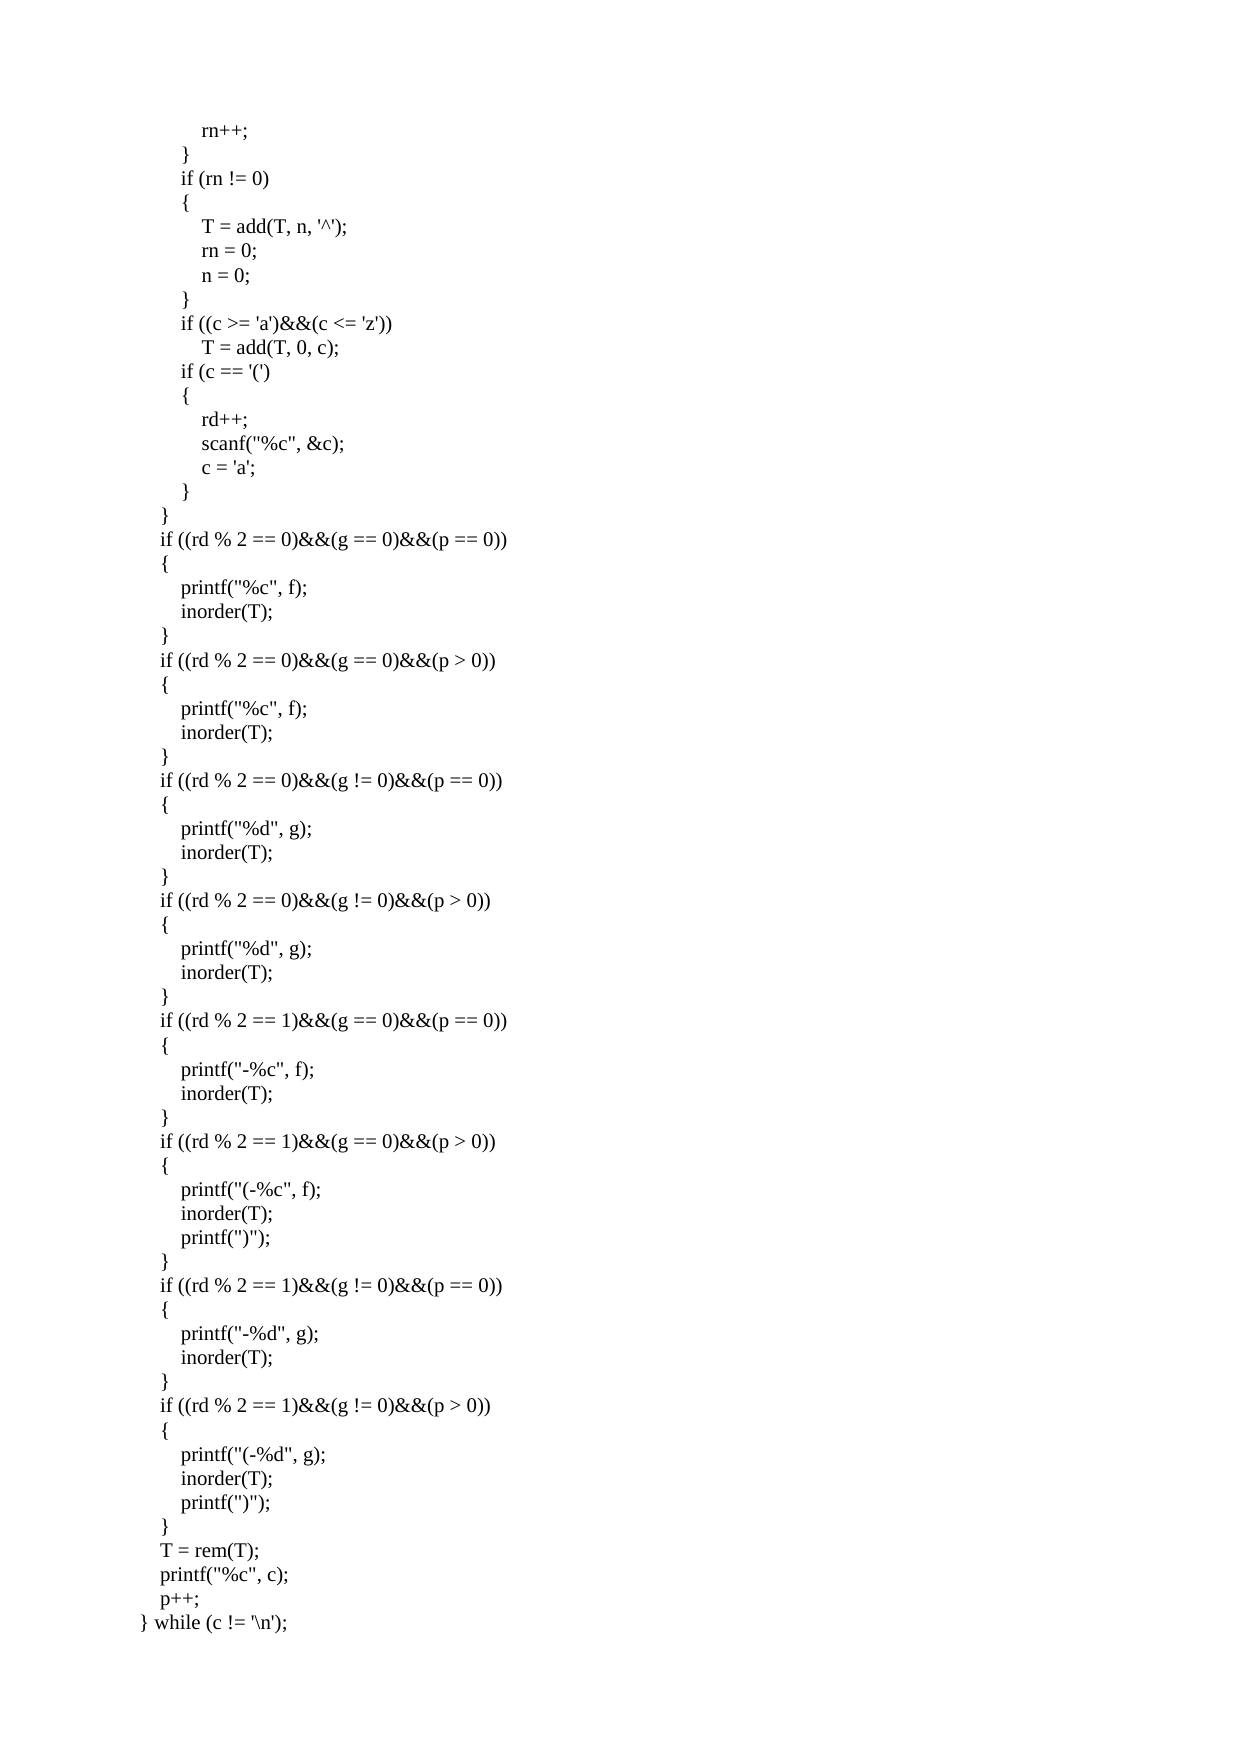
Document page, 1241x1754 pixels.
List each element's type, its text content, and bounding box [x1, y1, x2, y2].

text { [118, 551, 1122, 575]
text { [118, 1417, 1122, 1442]
text if ((rd % 2 == 0)&&(g != 0)&&(p > 0)) [118, 888, 1122, 912]
text rn++; [118, 118, 1122, 142]
text } while (c != '\n'); [118, 1610, 1122, 1634]
text inorder(T); [118, 1466, 1122, 1490]
text { [118, 792, 1122, 816]
text } [118, 1105, 1122, 1129]
text } [118, 864, 1122, 888]
text } [118, 1369, 1122, 1393]
text printf(")"); [118, 1225, 1122, 1249]
text inorder(T); [118, 720, 1122, 744]
text T = add(T, 0, c); [118, 335, 1122, 359]
text if ((rd % 2 == 1)&&(g == 0)&&(p == 0)) [118, 1008, 1122, 1032]
text printf("(-%c", f); [118, 1177, 1122, 1201]
text printf(")"); [118, 1490, 1122, 1514]
text inorder(T); [118, 1081, 1122, 1105]
text { [118, 1297, 1122, 1321]
text T = add(T, n, '^'); [118, 214, 1122, 238]
text printf("%c", f); [118, 696, 1122, 720]
text if ((rd % 2 == 1)&&(g != 0)&&(p == 0)) [118, 1273, 1122, 1297]
text if ((rd % 2 == 0)&&(g != 0)&&(p == 0)) [118, 768, 1122, 792]
text if ((rd % 2 == 1)&&(g != 0)&&(p > 0)) [118, 1393, 1122, 1417]
text } [118, 744, 1122, 768]
text inorder(T); [118, 840, 1122, 864]
text inorder(T); [118, 1345, 1122, 1369]
text c = 'a'; [118, 455, 1122, 479]
text n = 0; [118, 262, 1122, 287]
text inorder(T); [118, 1201, 1122, 1225]
text printf("%d", g); [118, 936, 1122, 960]
text inorder(T); [118, 599, 1122, 623]
text rd++; [118, 407, 1122, 431]
text } [118, 142, 1122, 166]
text printf("(-%d", g); [118, 1442, 1122, 1466]
text printf("-%c", f); [118, 1057, 1122, 1081]
text printf("%c", f); [118, 575, 1122, 599]
text { [118, 912, 1122, 936]
text if ((c >= 'a')&&(c <= 'z')) [118, 311, 1122, 335]
text printf("%d", g); [118, 816, 1122, 840]
text if (c == '(') [118, 359, 1122, 383]
text p++; [118, 1586, 1122, 1610]
text } [118, 479, 1122, 503]
text } [118, 1514, 1122, 1538]
text if ((rd % 2 == 0)&&(g == 0)&&(p > 0)) [118, 647, 1122, 672]
text T = rem(T); [118, 1538, 1122, 1562]
text scanf("%c", &c); [118, 431, 1122, 455]
text } [118, 287, 1122, 311]
text } [118, 623, 1122, 647]
text { [118, 190, 1122, 214]
text printf("%c", c); [118, 1562, 1122, 1586]
text printf("-%d", g); [118, 1321, 1122, 1345]
text } [118, 503, 1122, 527]
text { [118, 672, 1122, 696]
text } [118, 1249, 1122, 1273]
text } [118, 984, 1122, 1008]
text if (rn != 0) [118, 166, 1122, 190]
text { [118, 1153, 1122, 1177]
text { [118, 1032, 1122, 1057]
text inorder(T); [118, 960, 1122, 984]
text if ((rd % 2 == 0)&&(g == 0)&&(p == 0)) [118, 527, 1122, 551]
text if ((rd % 2 == 1)&&(g == 0)&&(p > 0)) [118, 1129, 1122, 1153]
text { [118, 383, 1122, 407]
text rn = 0; [118, 238, 1122, 262]
